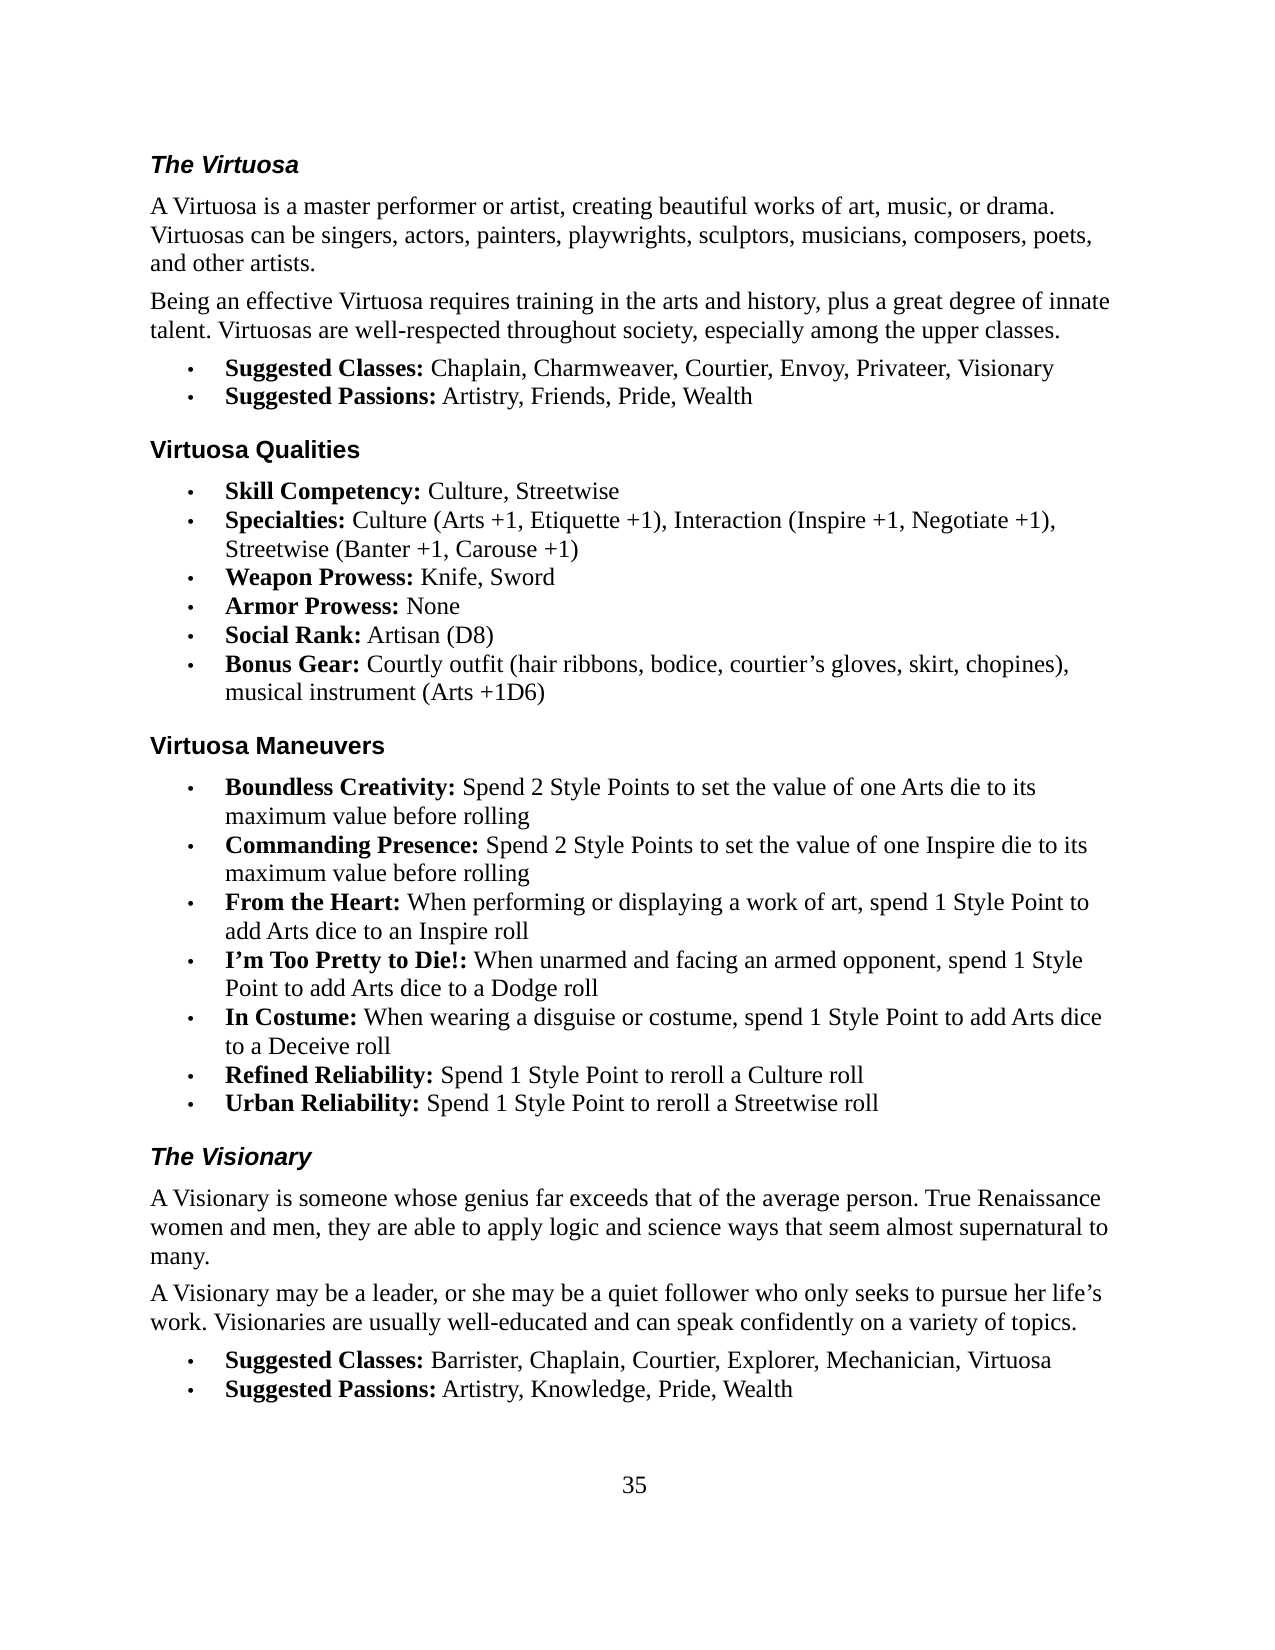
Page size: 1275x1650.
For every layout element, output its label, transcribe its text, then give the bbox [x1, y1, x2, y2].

list Refined Reliability: Spend 1 Style Point to reroll a Culture roll [187, 1060, 1125, 1088]
subtitle Virtuosa Qualities [150, 435, 1125, 464]
list From the Heart: When performing or displaying a work of art, spend 1 Style Point to add Arts dice to an Inspire roll [187, 887, 1125, 945]
subtitle The Virtuosa [150, 150, 1125, 178]
list Urban Reliability: Spend 1 Style Point to reroll a Streetwise roll [187, 1088, 1125, 1117]
text A Visionary is someone whose genius far exceeds that of the average person. True Renaissance women and men, they are able to apply logic and science ways that seem almost supernatural to many. [150, 1183, 1125, 1269]
list Suggested Passions: Artistry, Knowledge, Pride, Wealth [187, 1374, 1125, 1402]
list Bonus Gear: Courtly outfit (hair ribbons, bodice, courtier’s gloves, skirt, chopines), musical instrument (Arts +1D6) [187, 649, 1125, 706]
subtitle Virtuosa Maneuvers [150, 731, 1125, 760]
list Skill Competency: Culture, Streetwise [187, 476, 1125, 505]
text A Virtuosa is a master performer or artist, creating beautiful works of art, music, or drama. Virtuosas can be singers, actors, painters, playwrights, sculptors, musicians, composers, poets, and other artists. [150, 191, 1125, 277]
list Suggested Passions: Artistry, Friends, Pride, Wealth [187, 381, 1125, 410]
list I’m Too Pretty to Die!: When unarmed and facing an armed opponent, spend 1 Style Point to add Arts dice to a Dodge roll [187, 945, 1125, 1002]
list In Costume: When wearing a disguise or costume, spend 1 Style Point to add Arts dice to a Deceive roll [187, 1002, 1125, 1060]
list Suggested Classes: Chaplain, Charmweaver, Courtier, Envoy, Privateer, Visionary [187, 353, 1125, 381]
text Being an effective Virtuosa requires training in the arts and history, plus a great degree of innate talent. Virtuosas are well-respected throughout society, especially among the upper classes. [150, 286, 1125, 344]
list Suggested Classes: Barrister, Chaplain, Courtier, Explorer, Mechanician, Virtuosa [187, 1345, 1125, 1374]
list Boundless Creativity: Spend 2 Style Points to set the value of one Arts die to its maximum value before rolling [187, 772, 1125, 830]
list Social Rank: Artisan (D8) [187, 620, 1125, 649]
subtitle The Visionary [150, 1142, 1125, 1171]
list Specialties: Culture (Arts +1, Etiquette +1), Interaction (Inspire +1, Negotiate +1), Streetwise (Banter +1, Carouse +1) [187, 505, 1125, 562]
text A Visionary may be a leader, or she may be a quiet follower who only seeks to pursue her life’s work. Visionaries are usually well-educated and can speak confidently on a variety of topics. [150, 1278, 1125, 1336]
list Weapon Prowess: Knife, Sword [187, 562, 1125, 591]
list Armor Prowess: None [187, 591, 1125, 620]
list Commanding Presence: Spend 2 Style Points to set the value of one Inspire die to its maximum value before rolling [187, 830, 1125, 887]
